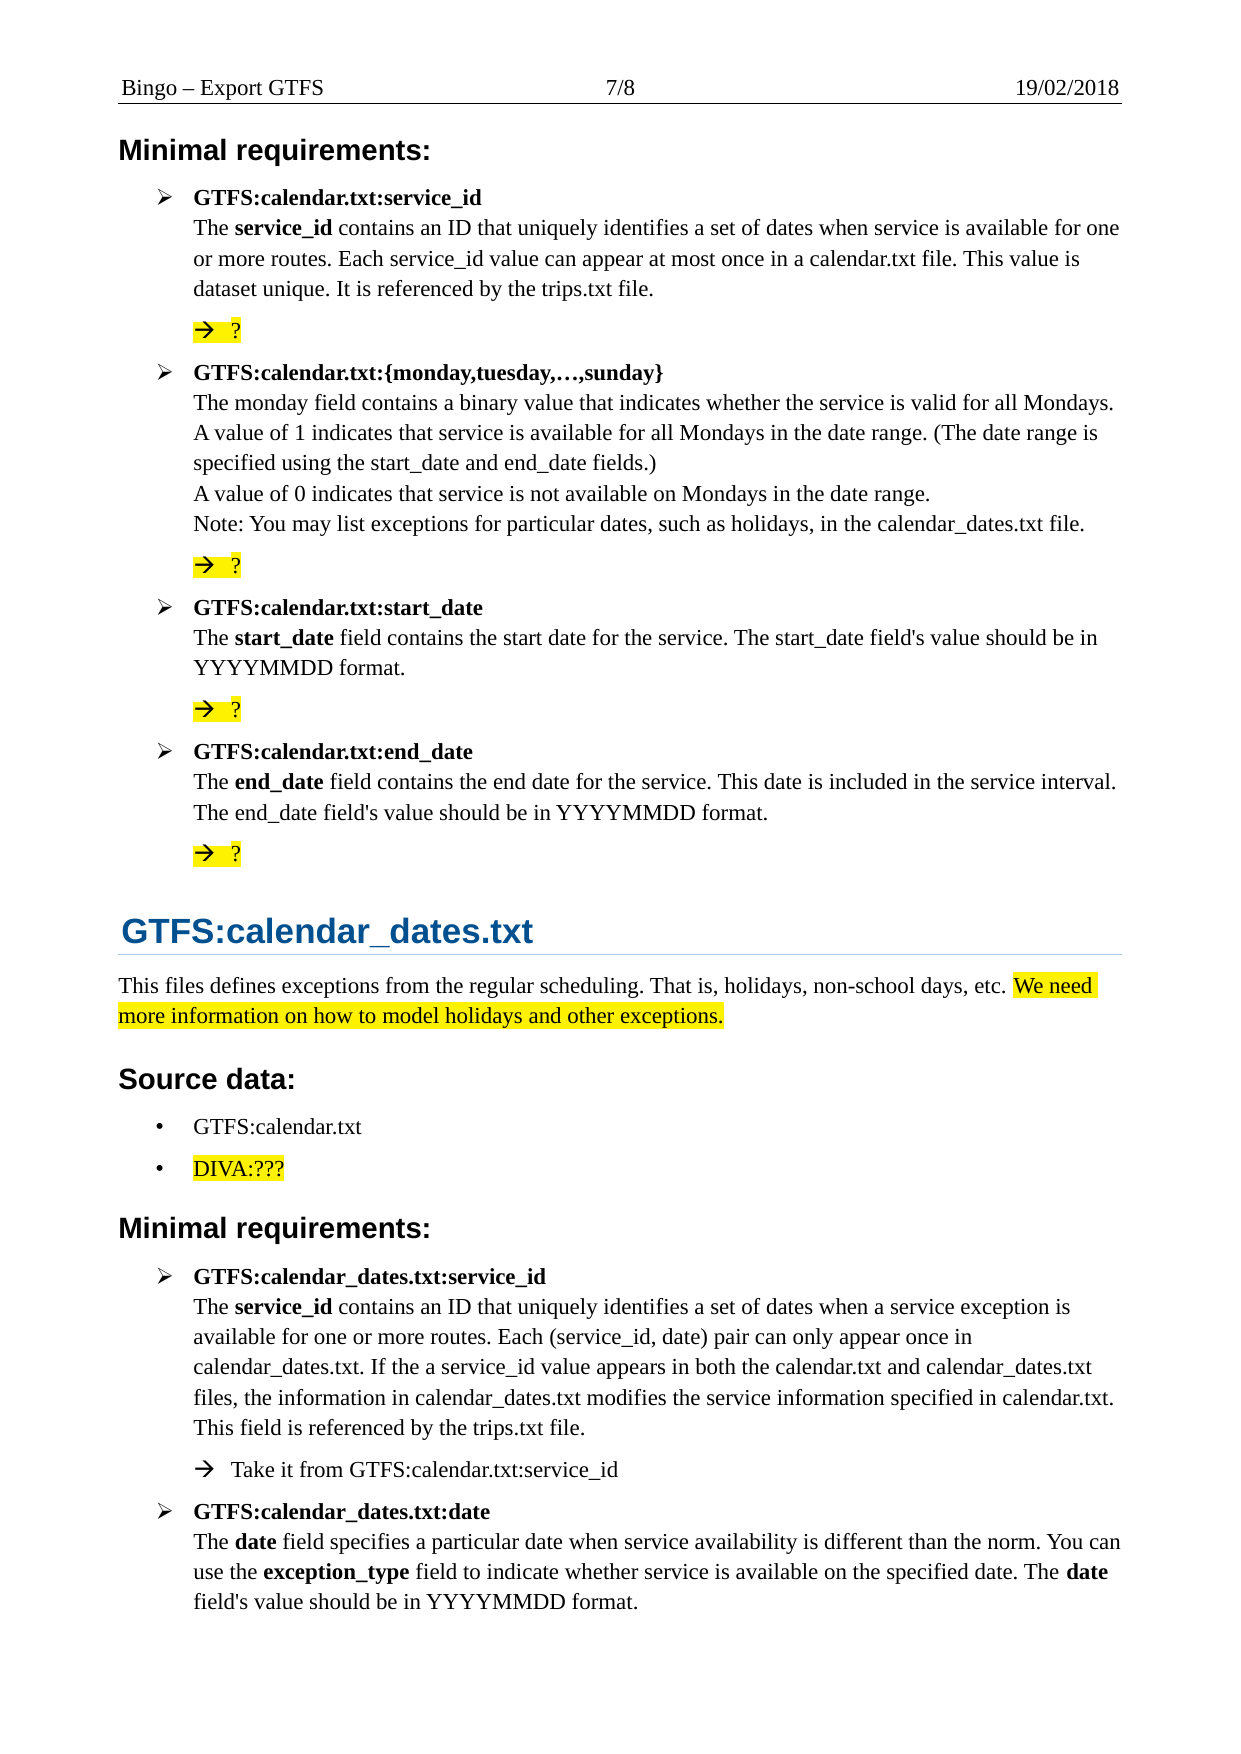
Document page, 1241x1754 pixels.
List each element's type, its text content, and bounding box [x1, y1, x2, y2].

list GTFS:calendar.txt:{monday,tuesday,…,sunday} The monday field contains a binary value that indicates whether the service is valid for all Mondays. A value of 1 indicates that service is available for all Mondays in the date range. (The date range is specified using the start_date and end_date fields.) A value of 0 indicates that service is not available on Mondays in the date range. Note: You may list exceptions for particular dates, such as holidays, in the calendar_dates.txt file. [156, 359, 1122, 536]
list GTFS:calendar.txt:end_date The end_date field contains the end date for the service. This date is included in the service interval. The end_date field's value should be in YYYYMMDD format. [156, 738, 1122, 825]
list Take it from GTFS:calendar.txt:service_id [193, 1456, 1122, 1482]
subtitle Minimal requirements: [118, 1211, 1122, 1245]
list DIVA:??? [156, 1155, 1122, 1181]
list ? [193, 841, 1122, 867]
list GTFS:calendar.txt:service_id The service_id contains an ID that uniquely identifies a set of dates when service is available for one or more routes. Each service_id value can appear at most once in a calendar.txt file. This value is dataset unique. It is referenced by the trips.txt file. [156, 184, 1122, 301]
subtitle Source data: [118, 1062, 1122, 1095]
list ? [193, 552, 1122, 578]
list GTFS:calendar_dates.txt:date The date field specifies a particular date when service availability is different than the norm. You can use the exception_type field to indicate whether service is available on the specified date. The date field's value should be in YYYYMMDD format. [156, 1498, 1122, 1615]
list ? [193, 317, 1122, 343]
subtitle Minimal requirements: [118, 133, 1122, 167]
text This files defines exceptions from the regular scheduling. That is, holidays, non-school days, etc. We need more information on how to model holidays and other exceptions. [118, 972, 1122, 1029]
list GTFS:calendar_dates.txt:service_id The service_id contains an ID that uniquely identifies a set of dates when a service exception is available for one or more routes. Each (service_id, date) pair can only appear once in calendar_dates.txt. If the a service_id value appears in both the calendar.txt and calendar_dates.txt files, the information in calendar_dates.txt modifies the service information specified in calendar.txt. This field is referenced by the trips.txt file. [156, 1263, 1122, 1440]
list GTFS:calendar.txt:start_date The start_date field contains the start date for the service. The start_date field's value should be in YYYYMMDD format. [156, 594, 1122, 681]
list GTFS:calendar.txt [156, 1113, 1122, 1139]
list ? [193, 696, 1122, 722]
subtitle GTFS:calendar_dates.txt [118, 907, 1122, 954]
